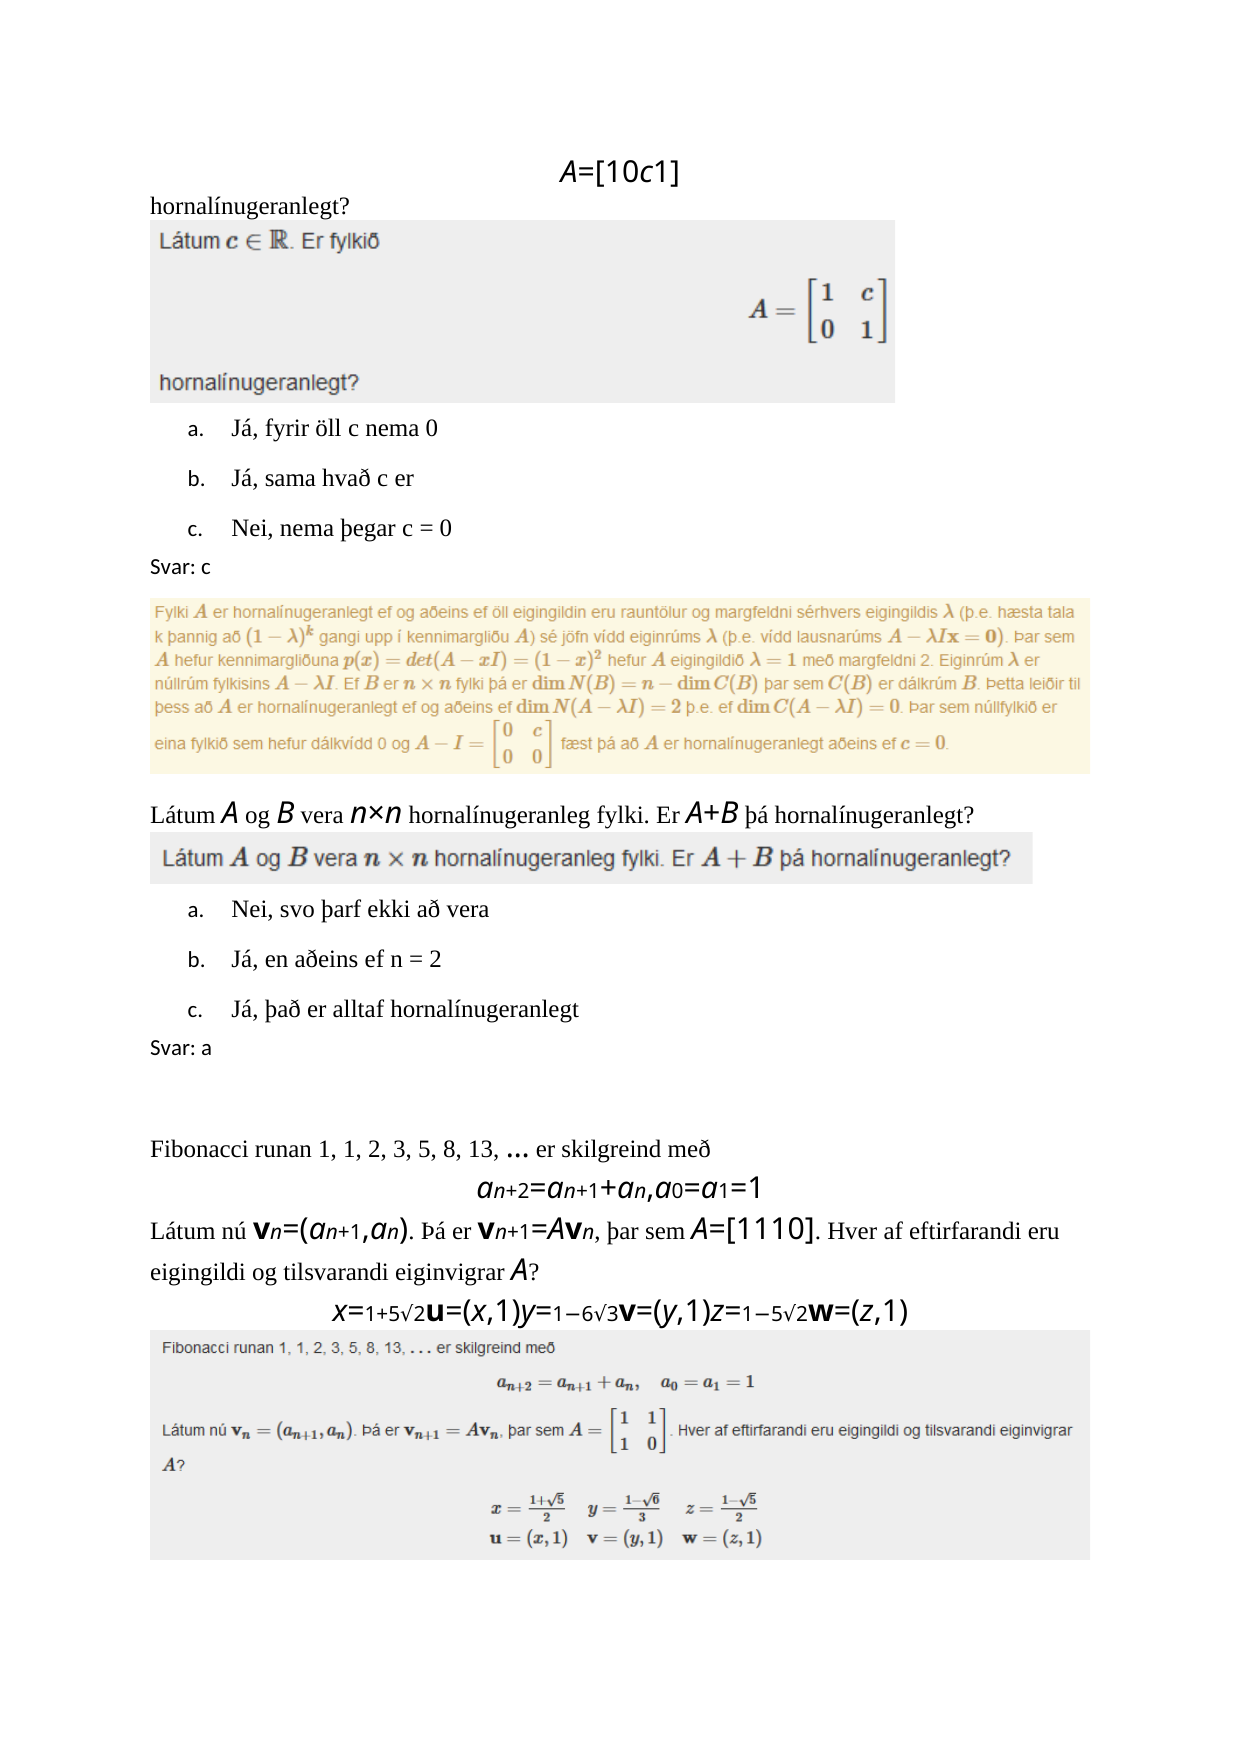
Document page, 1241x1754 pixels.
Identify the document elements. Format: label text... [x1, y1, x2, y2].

text Svar: a [150, 1033, 1090, 1061]
text an+2=an+1+an,a0=a1=1 [150, 1166, 1090, 1207]
text Látum nú vn=(an+1,an). Þá er vn+1=Avn, þar sem A=[1110]. Hver af eftirfarandi eru eigingildi og tilsvarandi eiginvigrar A? [150, 1207, 1090, 1289]
text Fibonacci runan 1, 1, 2, 3, 5, 8, 13, … er skilgreind með [150, 1125, 1090, 1166]
list Nei, svo þarf ekki að vera [187, 894, 1090, 923]
text A=[10c1] [150, 150, 1090, 191]
list Já, sama hvað c er [187, 463, 1090, 492]
list Nei, nema þegar c = 0 [187, 513, 1090, 542]
text hornalínugeranlegt? [150, 191, 1090, 220]
list Já, fyrir öll c nema 0 [187, 413, 1090, 442]
list Já, en aðeins ef n = 2 [187, 944, 1090, 973]
text Svar: c [150, 552, 1090, 580]
list Já, það er alltaf hornalínugeranlegt [187, 994, 1090, 1023]
text Látum A og B vera n×n hornalínugeranleg fylki. Er A+B þá hornalínugeranlegt? [150, 791, 1090, 883]
text x=1+5√2u=(x,1)y=1−6√3v=(y,1)z=1−5√2w=(z,1) [150, 1289, 1090, 1330]
